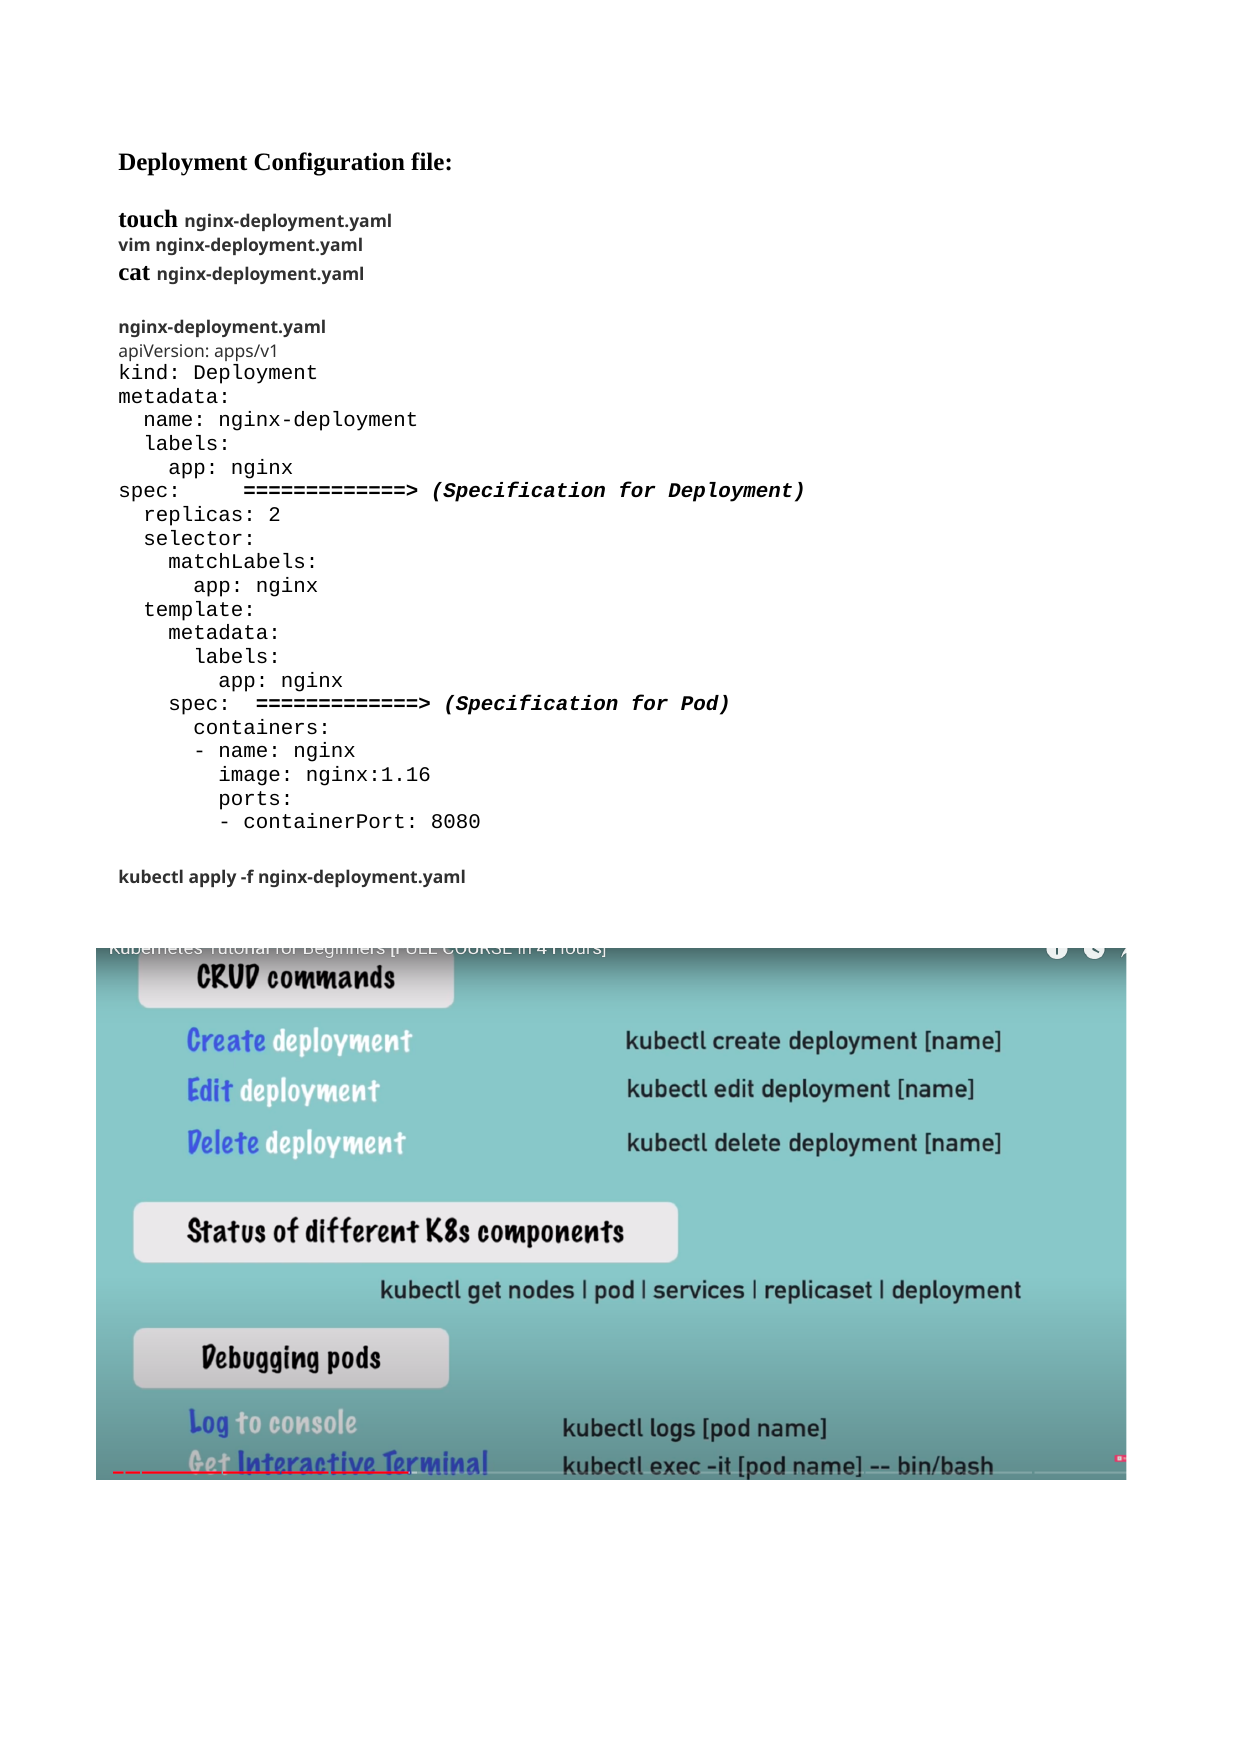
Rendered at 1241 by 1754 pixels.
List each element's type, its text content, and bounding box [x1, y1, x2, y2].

text kubectl apply -f nginx-deployment.yaml [118, 864, 1187, 888]
text metadata: [118, 386, 1122, 409]
text ports: [118, 788, 1122, 811]
text - name: nginx [118, 741, 1122, 764]
text cat nginx-deployment.yaml [118, 257, 1187, 286]
picture [96, 948, 1127, 1480]
text - containerPort: 8080 [118, 811, 1122, 835]
text app: nginx [118, 669, 1122, 693]
text labels: [118, 646, 1122, 669]
text Deployment Configuration file: [118, 147, 1187, 176]
text app: nginx [118, 457, 1122, 480]
text metadata: [118, 622, 1122, 646]
text selector: [118, 528, 1122, 551]
text touch nginx-deployment.yaml [118, 204, 1187, 233]
text image: nginx:1.16 [118, 764, 1122, 788]
text spec: =============> (Specification for Pod) [118, 693, 1122, 717]
text kind: Deployment [118, 362, 1122, 386]
text nginx-deployment.yaml [118, 314, 1187, 338]
text labels: [118, 433, 1122, 457]
text containers: [118, 717, 1122, 741]
text matchLabels: [118, 551, 1122, 575]
text app: nginx [118, 575, 1122, 599]
text template: [118, 599, 1122, 622]
text apiVersion: apps/v1 [118, 338, 1187, 362]
text name: nginx-deployment [118, 409, 1122, 433]
text vim nginx-deployment.yaml [118, 233, 1187, 257]
text replicas: 2 [118, 504, 1122, 528]
text spec: =============> (Specification for Deployment) [118, 480, 1122, 504]
